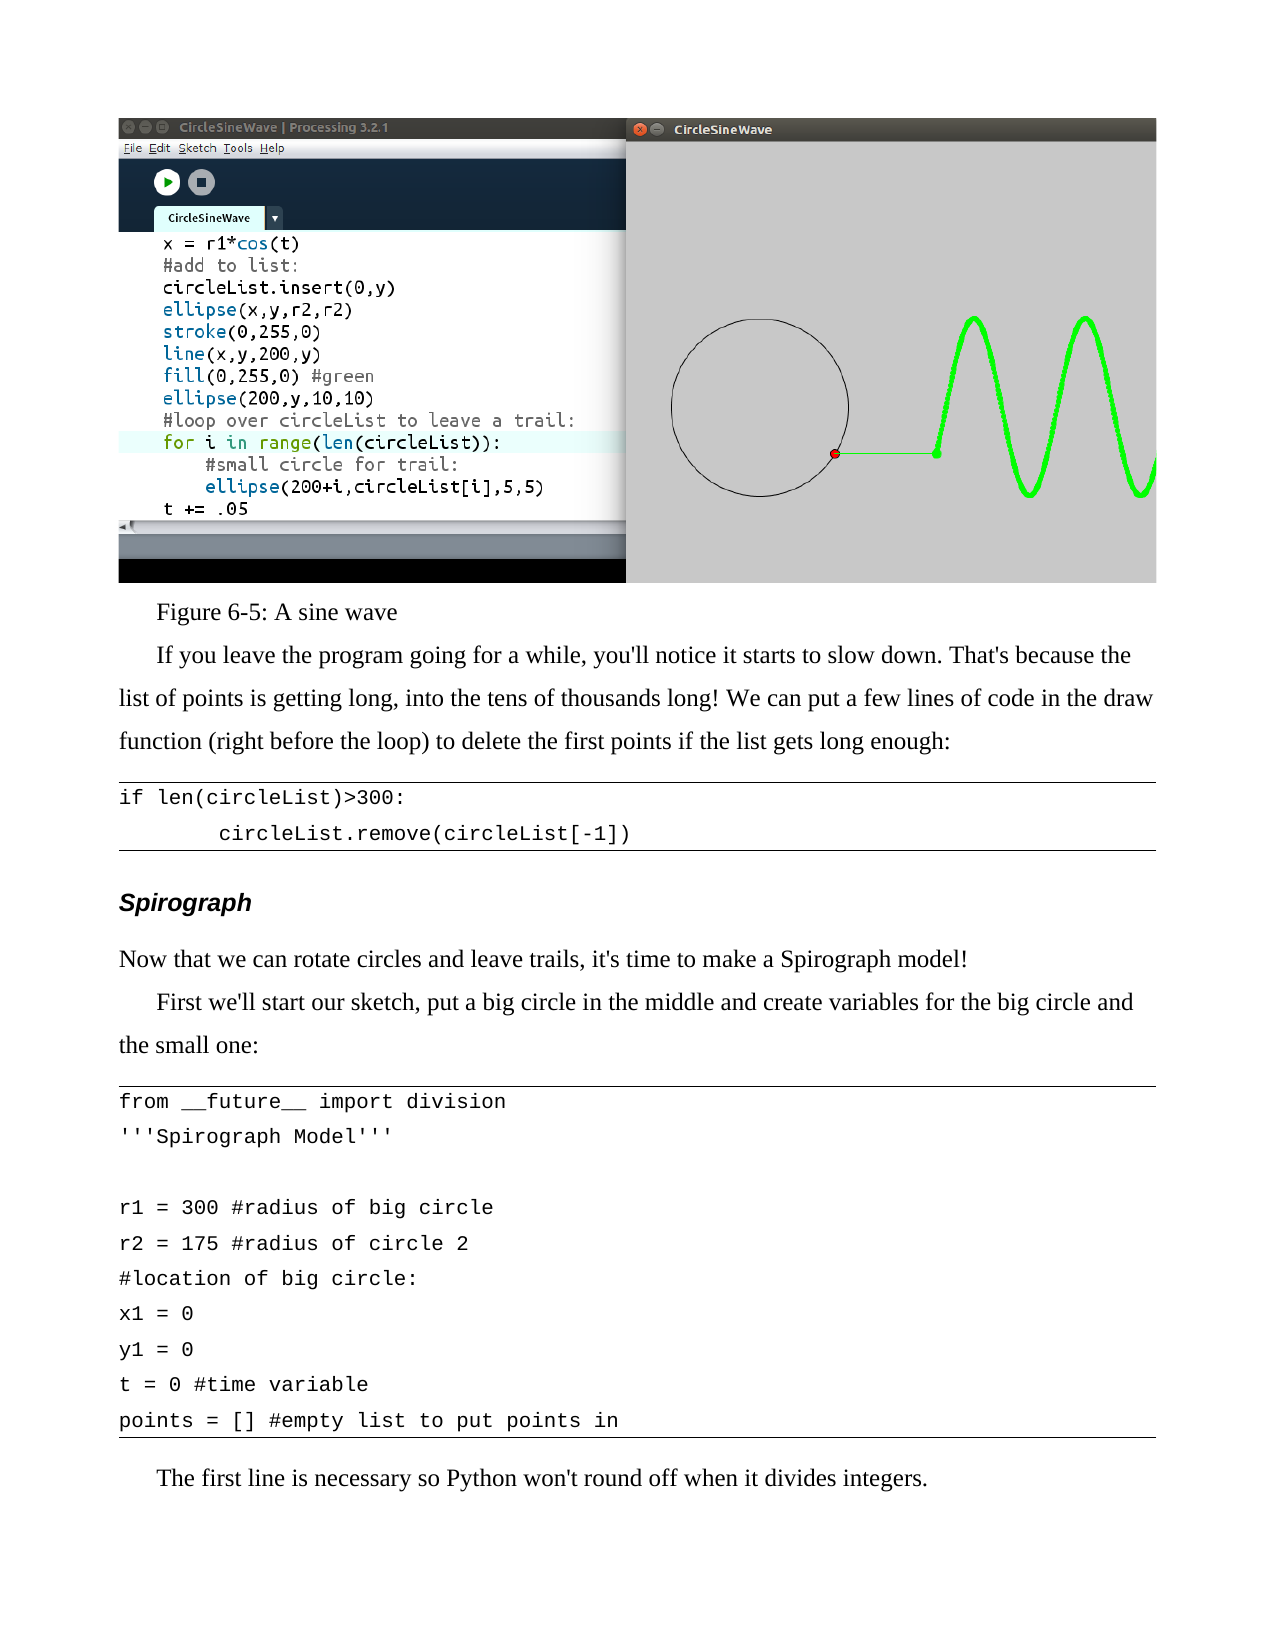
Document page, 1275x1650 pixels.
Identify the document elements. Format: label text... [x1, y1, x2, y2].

text r1 = 300 #radius of big circle [118, 1197, 1156, 1221]
text Spirograph [118, 888, 1156, 917]
text points = [] #empty list to put points in [118, 1410, 1156, 1438]
picture [118, 118, 1157, 583]
text circleList.remove(circleList[-1]) [118, 823, 1156, 851]
text x1 = 0 [118, 1303, 1156, 1327]
text '''Spirograph Model''' [118, 1126, 1156, 1150]
text y1 = 0 [118, 1339, 1156, 1362]
text Figure 6-5: A sine wave [118, 583, 1156, 626]
text t = 0 #time variable [118, 1374, 1156, 1398]
text from __future__ import division [118, 1087, 1156, 1114]
text r2 = 175 #radius of circle 2 [118, 1233, 1156, 1256]
text First we'll start our sketch, put a big circle in the middle and create variables for the big circle and the small one: [118, 987, 1156, 1059]
text Now that we can rotate circles and leave trails, it's time to make a Spirograph model! [118, 944, 1156, 973]
text if len(circleList)>300: [118, 783, 1156, 811]
text If you leave the program going for a while, you'll notice it starts to slow down. That's because the list of points is getting long, into the tens of thousands long! We can put a few lines of code in the draw function (right before the loop) to delete the first points if the list gets long enough: [118, 640, 1156, 755]
text The first line is necessary so Python won't round off when it divides integers. [118, 1463, 1156, 1492]
text #location of big circle: [118, 1268, 1156, 1292]
